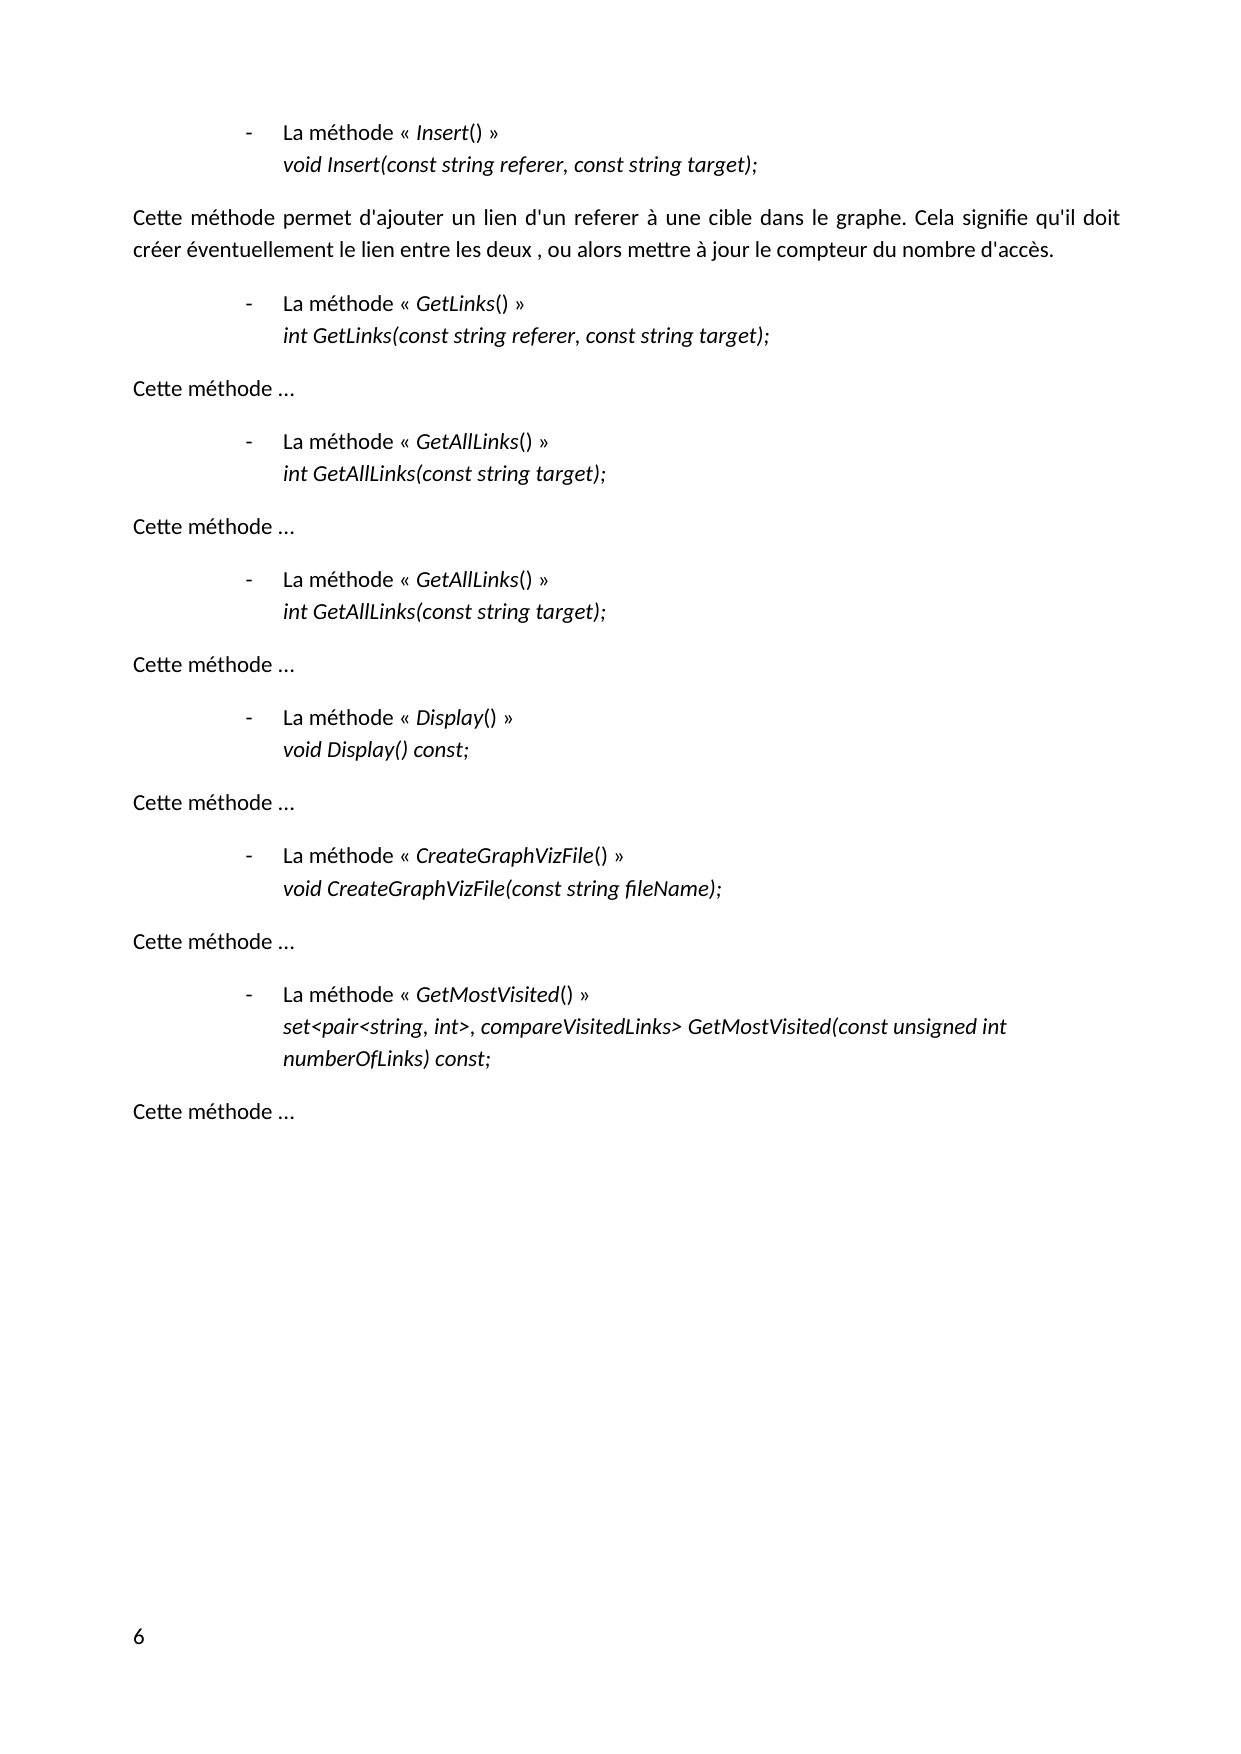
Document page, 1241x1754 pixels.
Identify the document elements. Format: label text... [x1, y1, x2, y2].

list La méthode « GetAllLinks() » int GetAllLinks(const string target); [245, 427, 1122, 487]
text Cette méthode ... [133, 788, 1122, 817]
text Cette méthode ... [133, 512, 1122, 540]
list La méthode « Insert() » void Insert(const string referer, const string target); [245, 118, 1122, 178]
text Cette méthode ... [133, 650, 1122, 678]
text Cette méthode ... [133, 374, 1122, 402]
text Cette méthode permet d'ajouter un lien d'un referer à une cible dans le graphe. Cela signifie qu'il doit créer éventuellement le lien entre les deux , ou alors mettre à jour le compteur du nombre d'accès. [133, 203, 1122, 264]
text Cette méthode ... [133, 1097, 1122, 1125]
list La méthode « GetAllLinks() » int GetAllLinks(const string target); [245, 565, 1122, 625]
text Cette méthode ... [133, 927, 1122, 955]
list La méthode « GetMostVisited() » set<pair<string, int>, compareVisitedLinks> GetMostVisited(const unsigned int numberOfLinks) const; [245, 980, 1122, 1072]
list La méthode « Display() » void Display() const; [245, 703, 1122, 763]
list La méthode « CreateGraphVizFile() » void CreateGraphVizFile(const string fileName); [245, 842, 1122, 902]
list La méthode « GetLinks() » int GetLinks(const string referer, const string target); [245, 289, 1122, 349]
